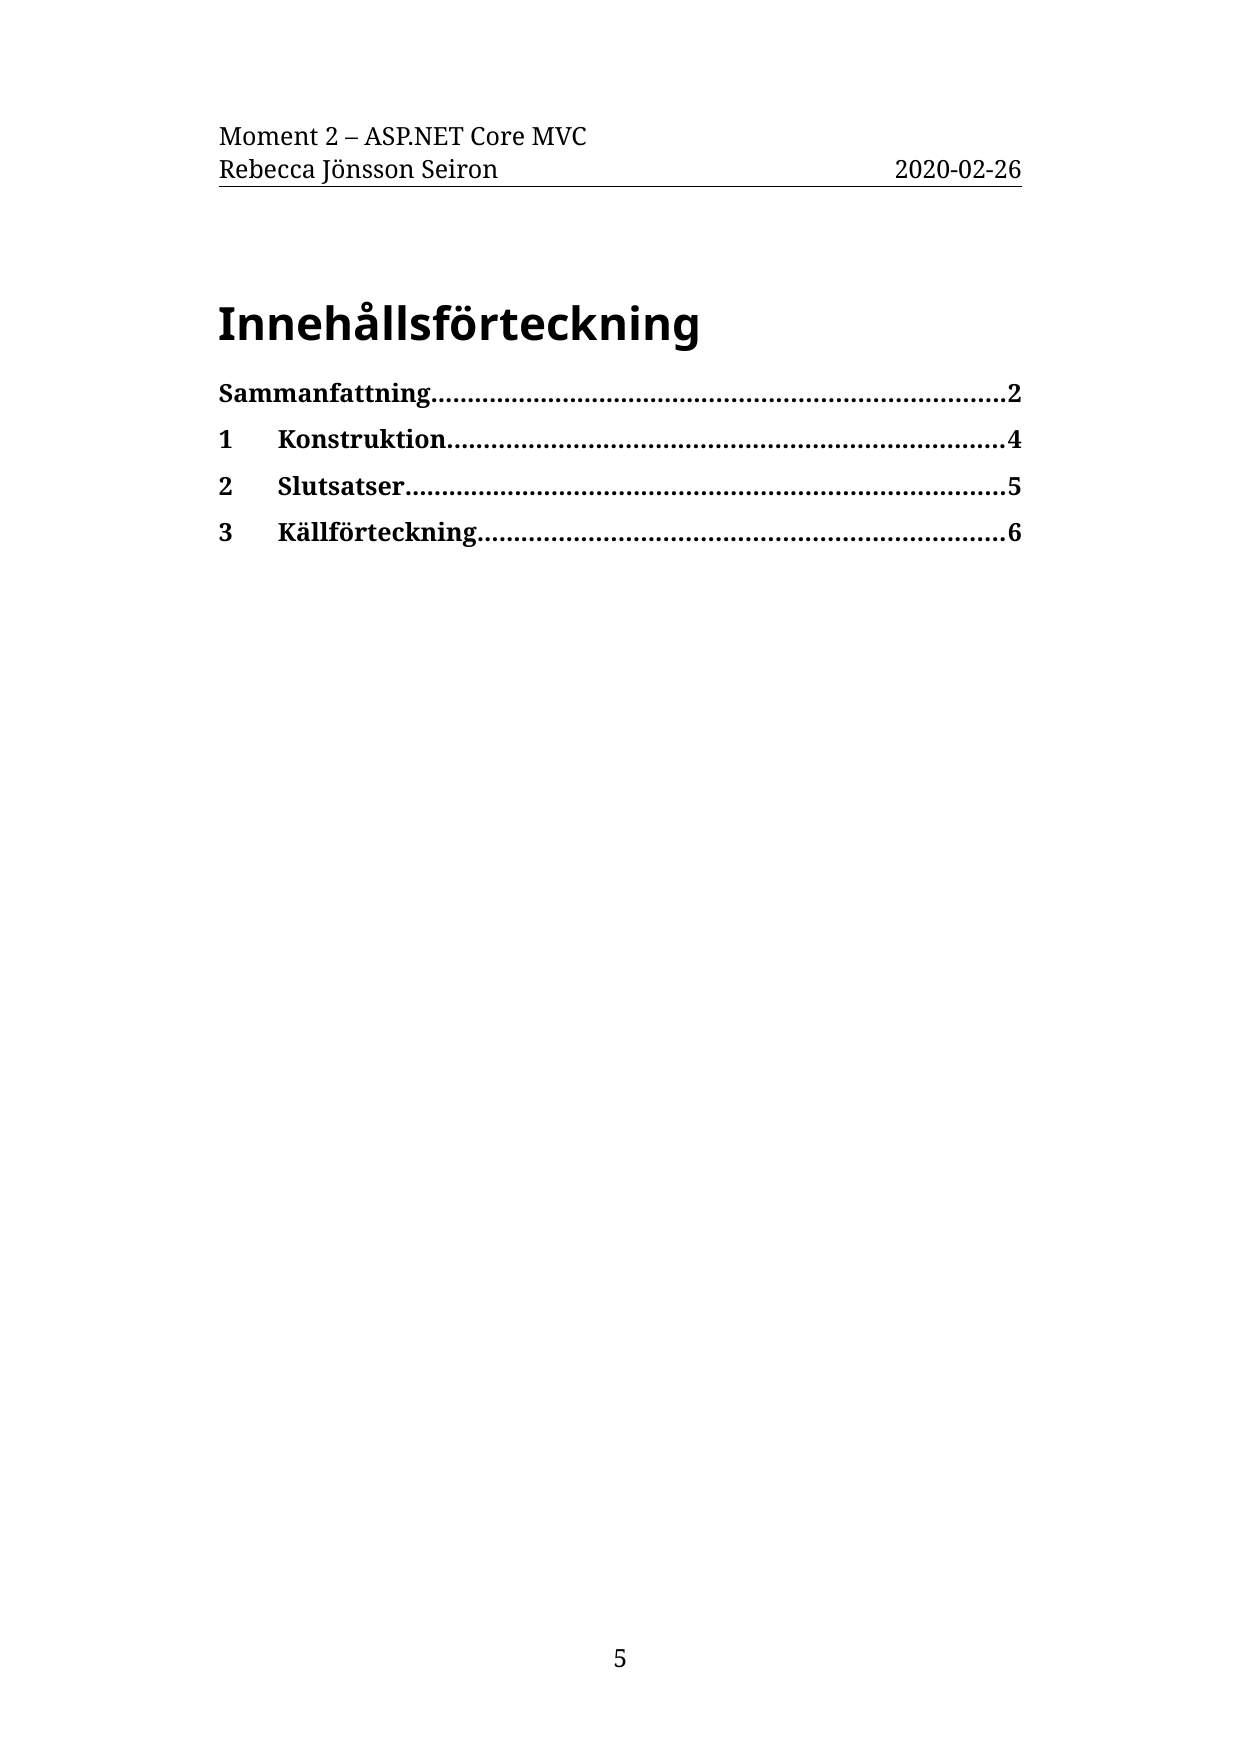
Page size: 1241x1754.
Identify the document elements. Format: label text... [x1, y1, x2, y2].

text Sammanfattning 2 [218, 375, 1022, 409]
text 1 Konstruktion 4 [218, 422, 1022, 456]
text 3 Källförteckning 6 [218, 514, 1022, 549]
subtitle Innehållsförteckning [218, 291, 1022, 353]
text 2 Slutsatser 5 [218, 468, 1022, 502]
